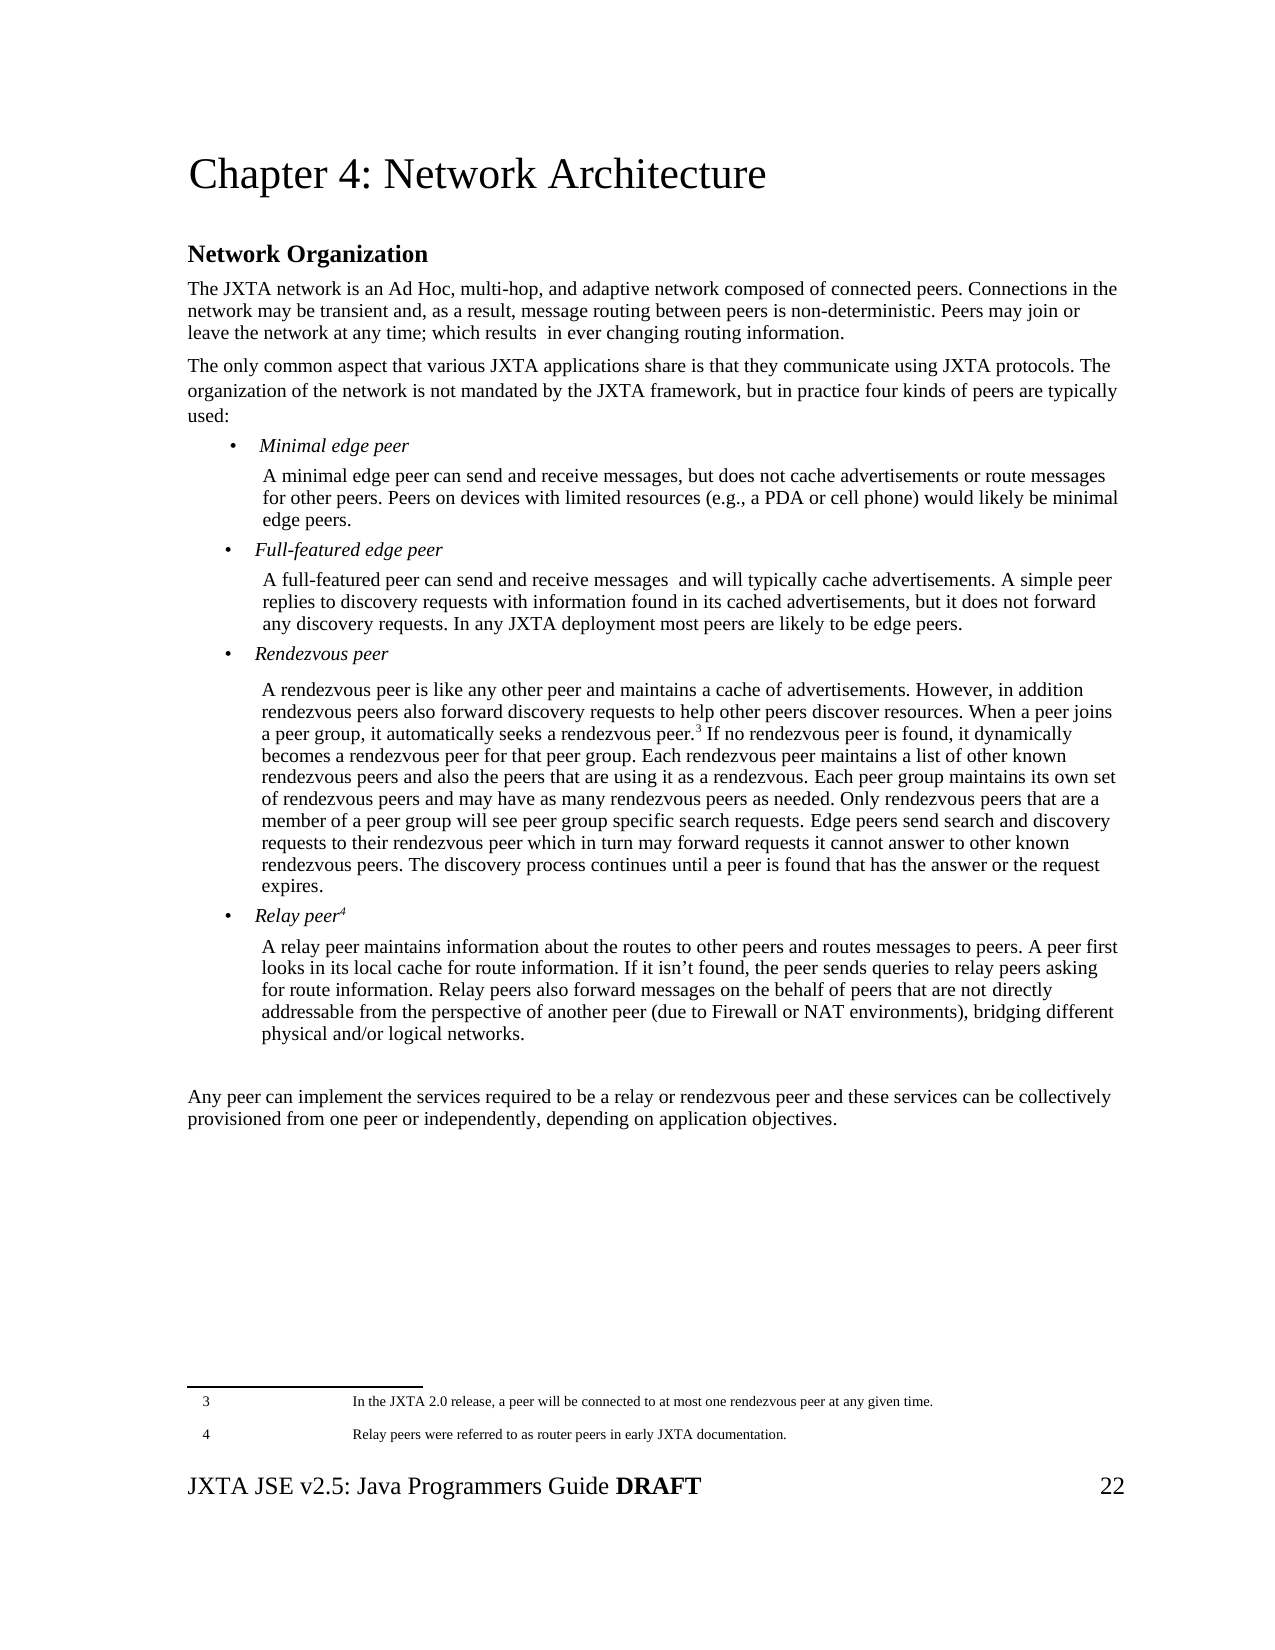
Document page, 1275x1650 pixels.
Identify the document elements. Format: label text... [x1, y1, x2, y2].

text In the JXTA 2.0 release, a peer will be connected to at most one rendezvous peer at any given time. [202, 1393, 1125, 1409]
text A relay peer maintains information about the routes to other peers and routes messages to peers. A peer first looks in its local cache for route information. If it isn’t found, the peer sends queries to relay peers asking for route information. Relay peers also forward messages on the behalf of peers that are not directly addressable from the perspective of another peer (due to Firewall or NAT environments), bridging different physical and/or logical networks. [261, 936, 1125, 1044]
title Chapter 4: Network Architecture [188, 150, 1125, 198]
list Full-featured edge peer [225, 539, 1125, 561]
text A rendezvous peer is like any other peer and maintains a cache of advertisements. However, in addition rendezvous peers also forward discovery requests to help other peers discover resources. When a peer joins a peer group, it automatically seeks a rendezvous peer. If no rendezvous peer is found, it dynamically becomes a rendezvous peer for that peer group. Each rendezvous peer maintains a list of other known rendezvous peers and also the peers that are using it as a rendezvous. Each peer group maintains its own set of rendezvous peers and may have as many rendezvous peers as needed. Only rendezvous peers that are a member of a peer group will see peer group specific search requests. Edge peers send search and discovery requests to their rendezvous peer which in turn may forward requests it cannot answer to other known rendezvous peers. The discovery process continues until a peer is found that has the answer or the request expires. [261, 679, 1125, 897]
list Relay peer [225, 905, 1125, 927]
text A minimal edge peer can send and receive messages, but does not cache advertisements or route messages for other peers. Peers on devices with limited resources (e.g., a PDA or cell phone) would likely be minimal edge peers. [262, 465, 1125, 531]
list Minimal edge peer [230, 435, 1125, 457]
text Network Organization [187, 240, 1125, 268]
list Relay peers were referred to as router peers in early JXTA documentation. [202, 1426, 1125, 1442]
text A full-featured peer can send and receive messages and will typically cache advertisements. A simple peer replies to discovery requests with information found in its cached advertisements, but it does not forward any discovery requests. In any JXTA deployment most peers are likely to be edge peers. [262, 569, 1125, 634]
list Rendezvous peer [225, 643, 1125, 664]
text The only common aspect that various JXTA applications share is that they communicate using JXTA protocols. The organization of the network is not mandated by the JXTA framework, but in practice four kinds of peers are typically used: [187, 352, 1125, 427]
text Any peer can implement the services required to be a relay or rendezvous peer and these services can be collectively provisioned from one peer or independently, depending on application objectives. [187, 1086, 1125, 1129]
text The JXTA network is an Ad Hoc, multi-hop, and adaptive network composed of connected peers. Connections in the network may be transient and, as a result, message routing between peers is non-deterministic. Peers may join or leave the network at any time; which results in ever changing routing information. [187, 278, 1125, 344]
